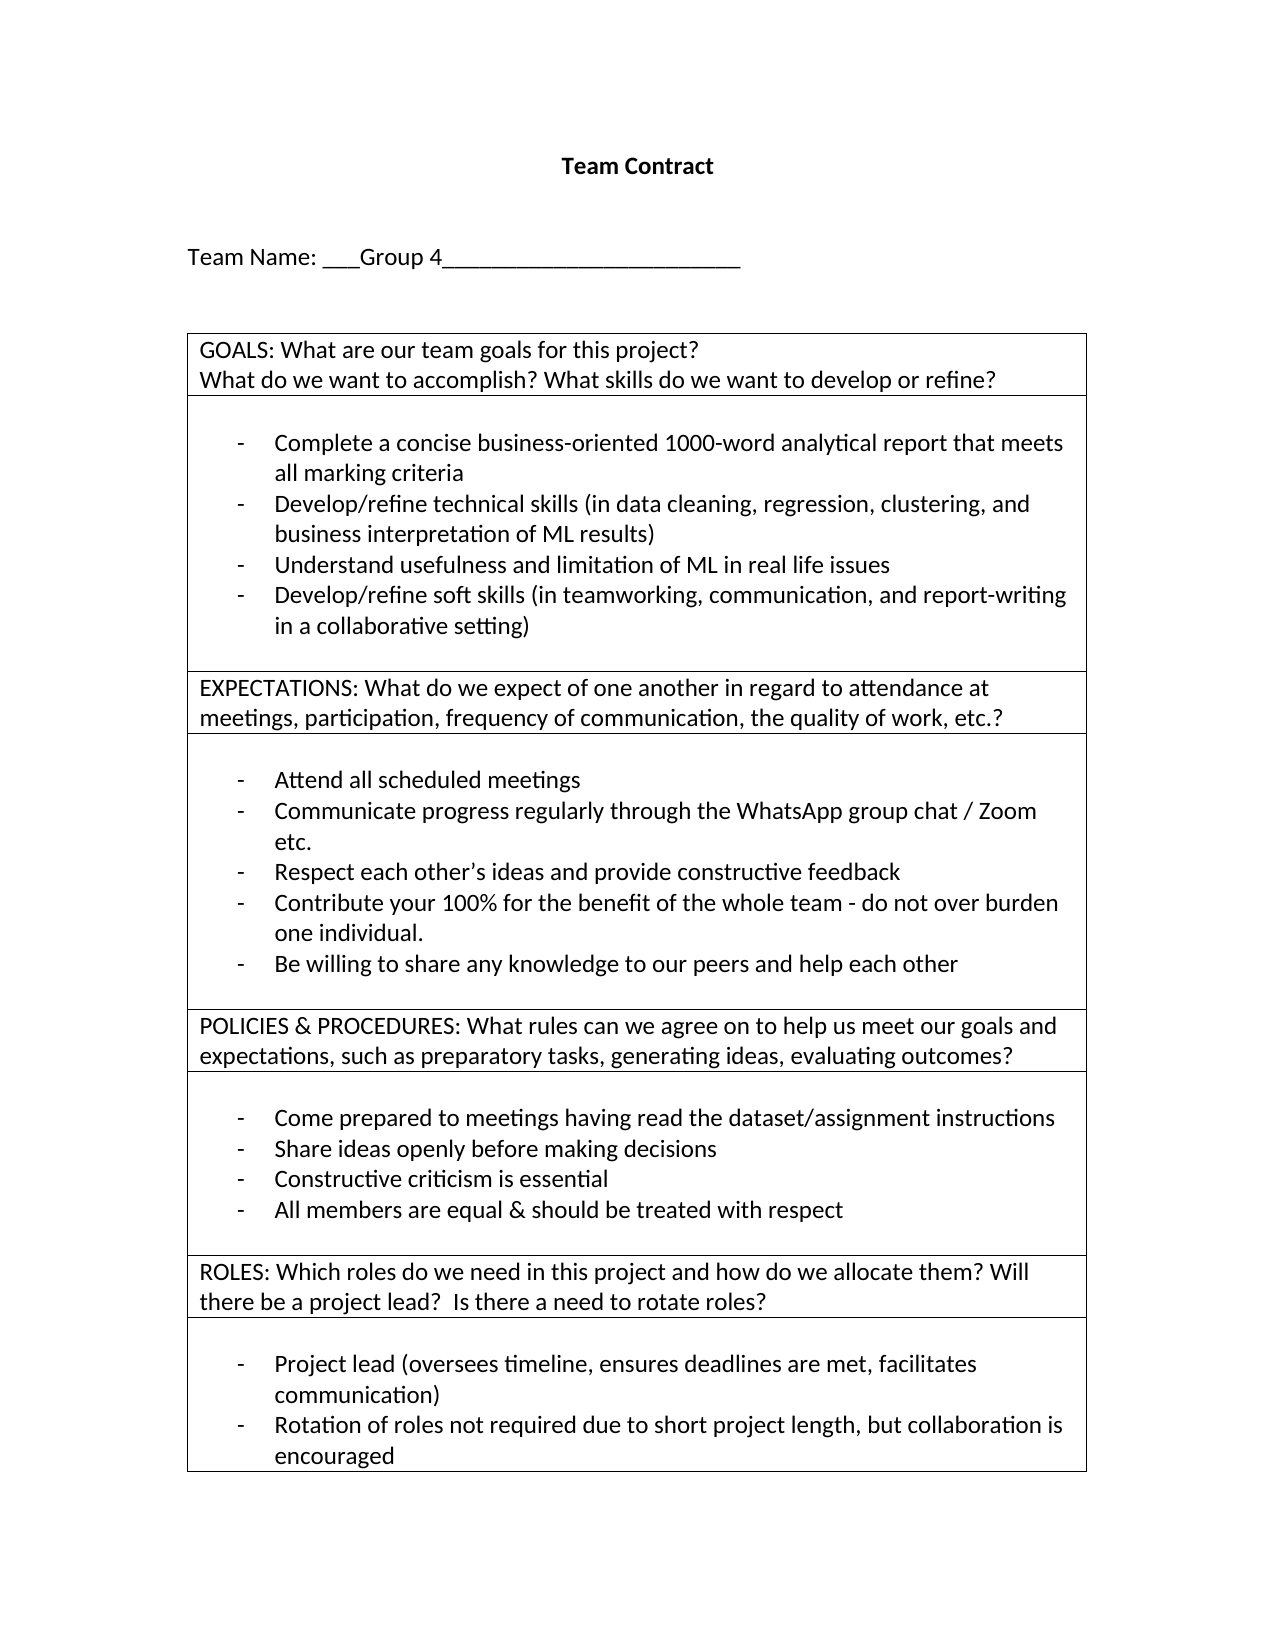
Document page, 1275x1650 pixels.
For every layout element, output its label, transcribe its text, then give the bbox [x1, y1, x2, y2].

table_cell Complete a concise business-oriented 1000-word analytical report that meets all marking criteria Develop/refine technical skills (in data cleaning, regression, clustering, and business interpretation of ML results) Understand usefulness and limitation of ML in real life issues Develop/refine soft skills (in teamworking, communication, and report-writing in a collaborative setting) [188, 396, 1086, 671]
table_header GOALS: What are our team goals for this project? What do we want to accomplish? What skills do we want to develop or refine? [188, 334, 1086, 395]
table_cell POLICIES & PROCEDURES: What rules can we agree on to help us meet our goals and expectations, such as preparatory tasks, generating ideas, evaluating outcomes? [188, 1010, 1086, 1071]
text Team Name: ___Group 4________________________ [187, 242, 1087, 272]
table_cell Project lead (oversees timeline, ensures deadlines are met, facilitates communication) Rotation of roles not required due to short project length, but collaboration is encouraged [188, 1318, 1086, 1471]
text Team Contract [187, 150, 1087, 181]
table_cell Come prepared to meetings having read the dataset/assignment instructions Share ideas openly before making decisions Constructive criticism is essential All members are equal & should be treated with respect [188, 1072, 1086, 1255]
table_cell EXPECTATIONS: What do we expect of one another in regard to attendance at meetings, participation, frequency of communication, the quality of work, etc.? [188, 672, 1086, 733]
table_cell Attend all scheduled meetings Communicate progress regularly through the WhatsApp group chat / Zoom etc. Respect each other’s ideas and provide constructive feedback Contribute your 100% for the benefit of the whole team - do not over burden one individual. Be willing to share any knowledge to our peers and help each other [188, 734, 1086, 1009]
table_cell ROLES: Which roles do we need in this project and how do we allocate them? Will there be a project lead? Is there a need to rotate roles? [188, 1256, 1086, 1317]
